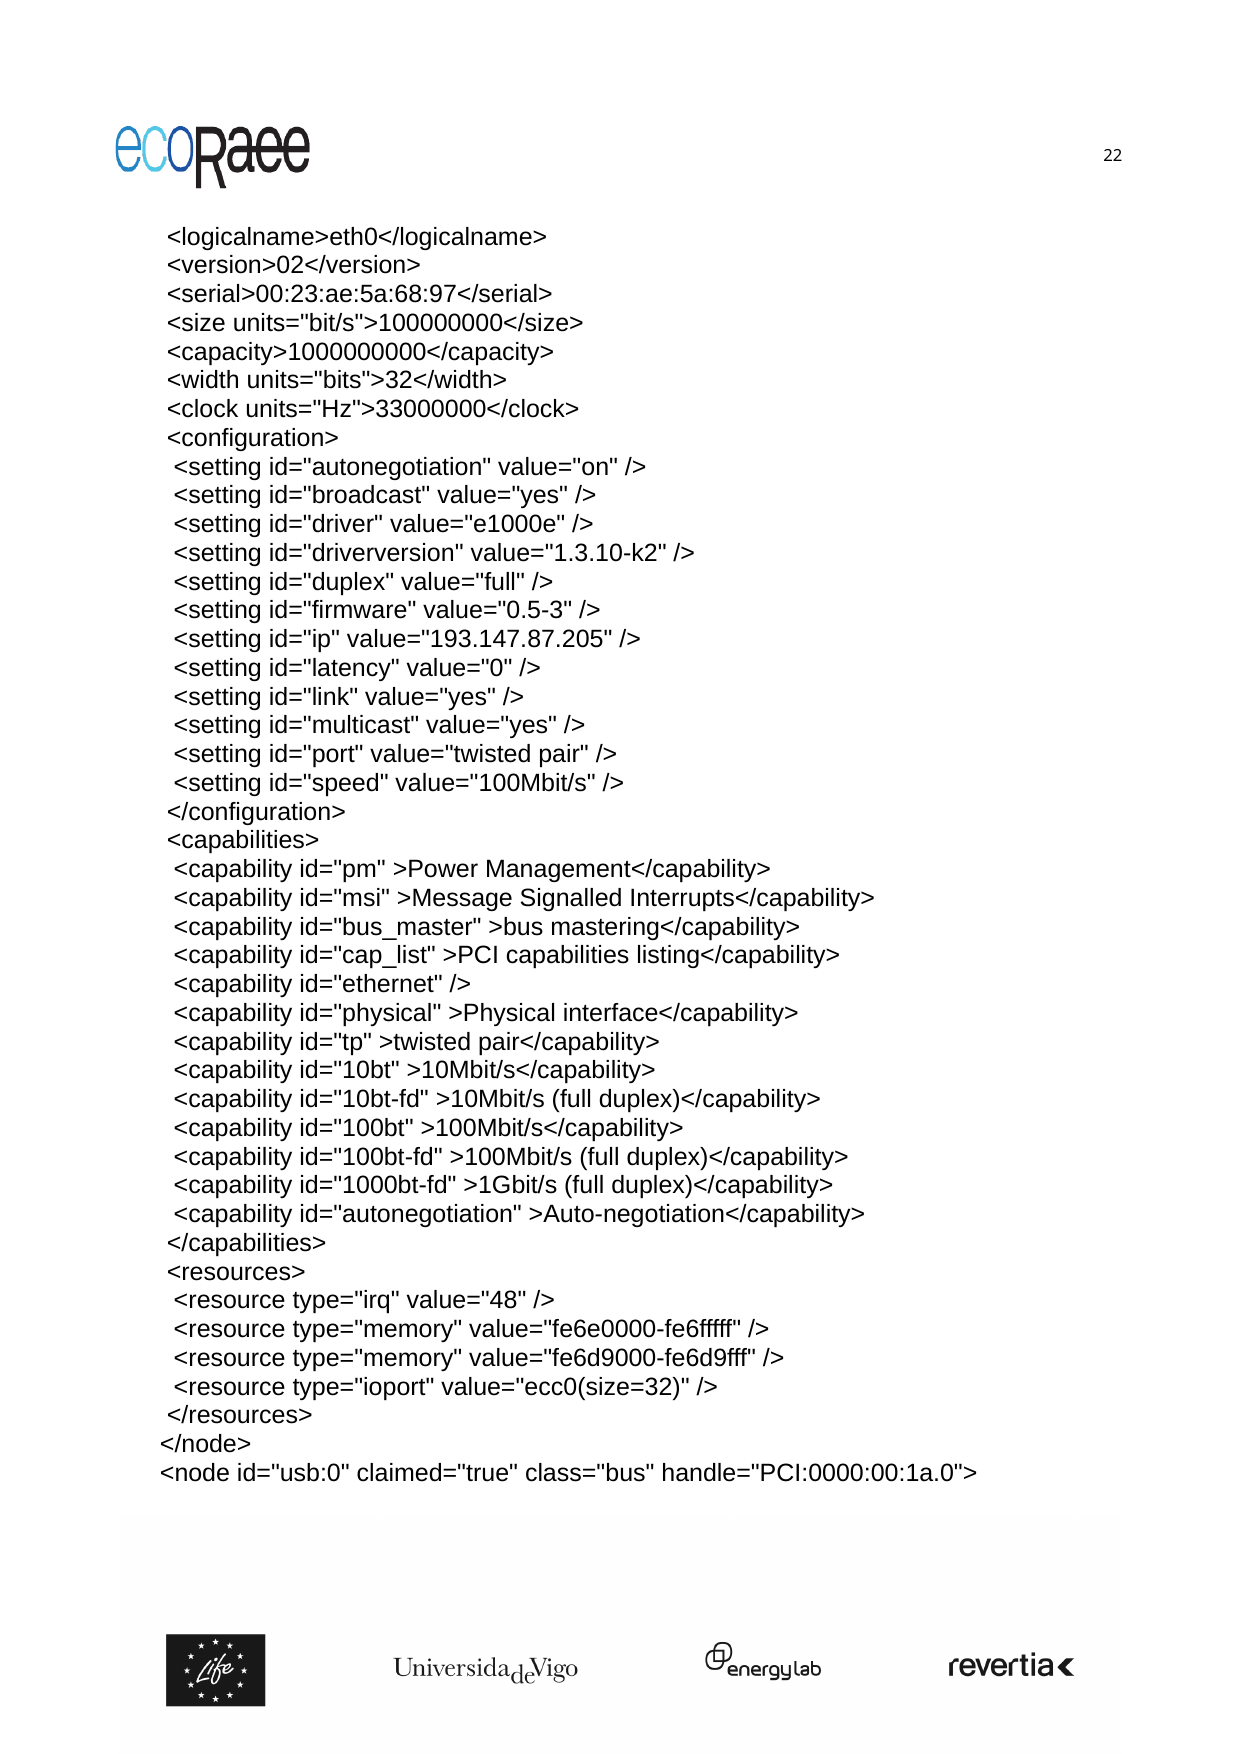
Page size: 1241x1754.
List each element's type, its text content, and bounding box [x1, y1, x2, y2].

text <logicalname>eth0</logicalname> <version>02</version> <serial>00:23:ae:5a:68:97</serial> <size units="bit/s">100000000</size> <capacity>1000000000</capacity> <width units="bits">32</width> <clock units="Hz">33000000</clock> <configuration> <setting id="autonegotiation" value="on" /> <setting id="broadcast" value="yes" /> <setting id="driver" value="e1000e" /> <setting id="driverversion" value="1.3.10-k2" /> <setting id="duplex" value="full" /> <setting id="firmware" value="0.5-3" /> <setting id="ip" value="193.147.87.205" /> <setting id="latency" value="0" /> <setting id="link" value="yes" /> <setting id="multicast" value="yes" /> <setting id="port" value="twisted pair" /> <setting id="speed" value="100Mbit/s" /> </configuration> <capabilities> <capability id="pm" >Power Management</capability> <capability id="msi" >Message Signalled Interrupts</capability> <capability id="bus_master" >bus mastering</capability> <capability id="cap_list" >PCI capabilities listing</capability> <capability id="ethernet" /> <capability id="physical" >Physical interface</capability> <capability id="tp" >twisted pair</capability> <capability id="10bt" >10Mbit/s</capability> <capability id="10bt-fd" >10Mbit/s (full duplex)</capability> <capability id="100bt" >100Mbit/s</capability> <capability id="100bt-fd" >100Mbit/s (full duplex)</capability> <capability id="1000bt-fd" >1Gbit/s (full duplex)</capability> <capability id="autonegotiation" >Auto-negotiation</capability> </capabilities> <resources> <resource type="irq" value="48" /> <resource type="memory" value="fe6e0000-fe6fffff" /> <resource type="memory" value="fe6d9000-fe6d9fff" /> <resource type="ioport" value="ecc0(size=32)" /> </resources> </node> <node id="usb:0" claimed="true" class="bus" handle="PCI:0000:00:1a.0"> [118, 221, 1122, 1486]
picture [118, 1514, 1123, 1754]
picture [114, 124, 311, 190]
